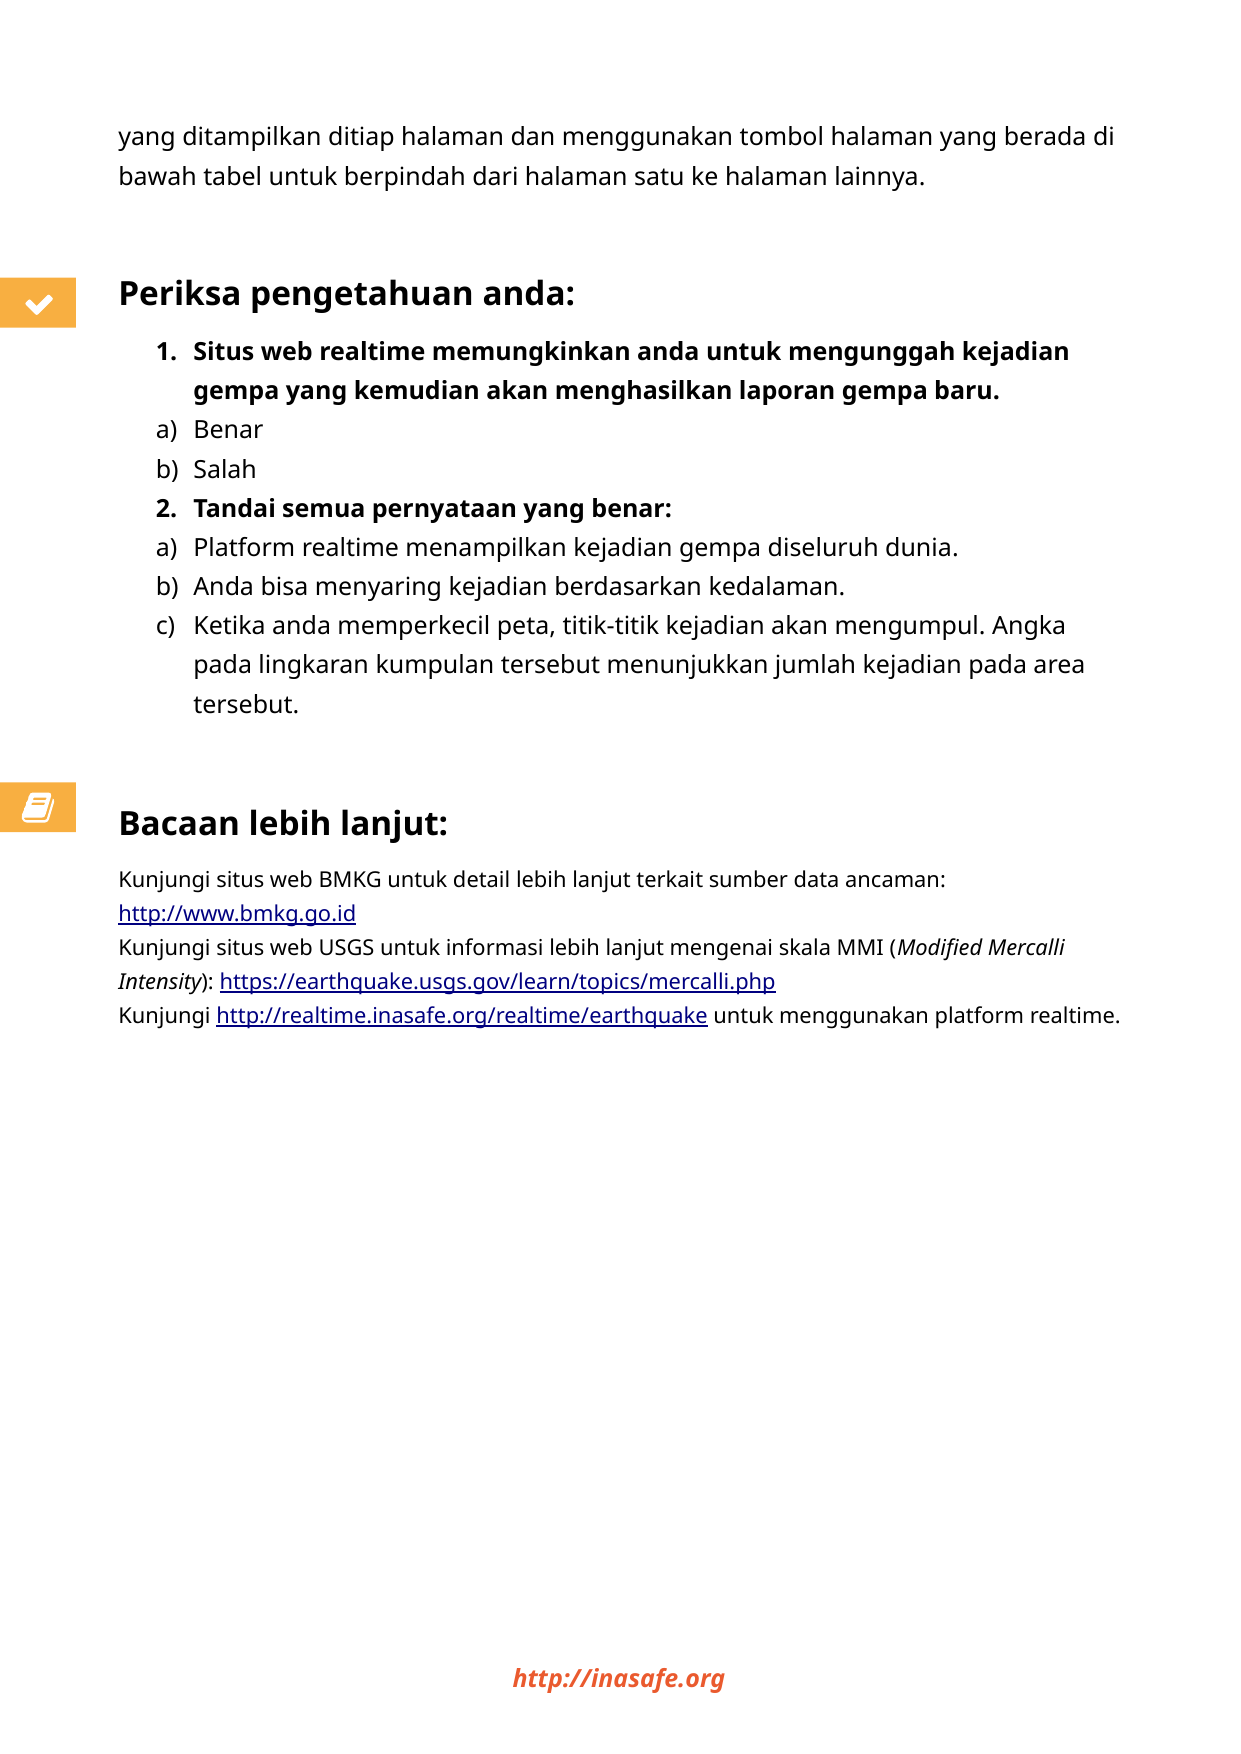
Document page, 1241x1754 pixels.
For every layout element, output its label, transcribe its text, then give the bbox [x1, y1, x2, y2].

text Kunjungi http://realtime.inasafe.org/realtime/earthquake untuk menggunakan platform realtime. [118, 1000, 1122, 1030]
list Salah [156, 451, 1122, 485]
list Ketika anda memperkecil peta, titik-titik kejadian akan mengumpul. Angka pada lingkaran kumpulan tersebut menunjukkan jumlah kejadian pada area tersebut. [156, 608, 1122, 720]
text Kunjungi situs web USGS untuk informasi lebih lanjut mengenai skala MMI (Modified Mercalli Intensity): https://earthquake.usgs.gov/learn/topics/mercalli.php [118, 932, 1122, 996]
list Benar [156, 412, 1122, 446]
text yang ditampilkan ditiap halaman dan menggunakan tombol halaman yang berada di bawah tabel untuk berpindah dari halaman satu ke halaman lainnya. [118, 118, 1122, 193]
list Tandai semua pernyataan yang benar: [156, 490, 1122, 524]
subtitle Periksa pengetahuan anda: [118, 270, 1122, 315]
text Kunjungi situs web BMKG untuk detail lebih lanjut terkait sumber data ancaman: http://www.bmkg.go.id [118, 864, 1122, 928]
list Platform realtime menampilkan kejadian gempa diseluruh dunia. [156, 529, 1122, 564]
list Situs web realtime memungkinkan anda untuk mengunggah kejadian gempa yang kemudian akan menghasilkan laporan gempa baru. [156, 334, 1122, 407]
list Anda bisa menyaring kejadian berdasarkan kedalaman. [156, 569, 1122, 603]
subtitle Bacaan lebih lanjut: [118, 800, 1122, 845]
